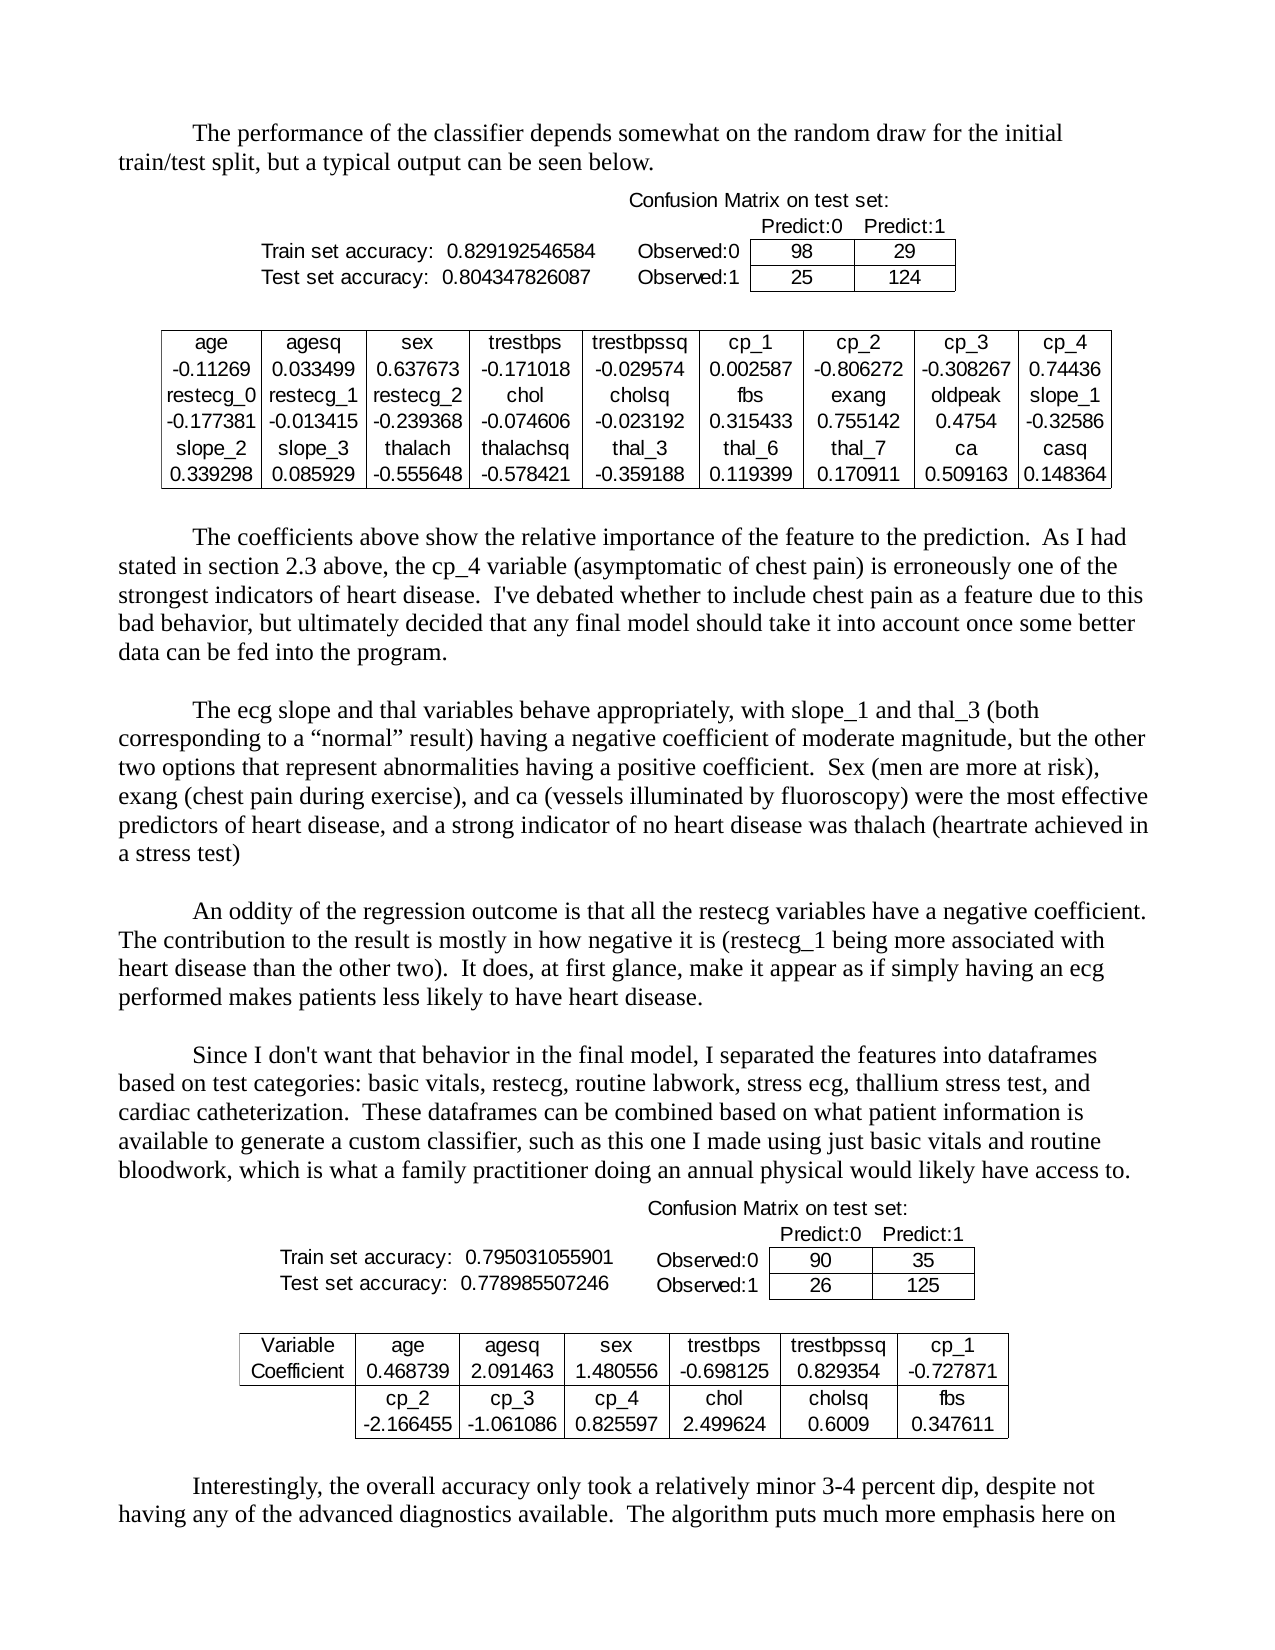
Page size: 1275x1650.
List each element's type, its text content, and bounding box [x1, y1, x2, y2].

text The performance of the classifier depends somewhat on the random draw for the initial train/test split, but a typical output can be seen below. [118, 118, 1157, 176]
text An oddity of the regression outcome is that all the restecg variables have a negative coefficient. The contribution to the result is mostly in how negative it is (restecg_1 being more associated with heart disease than the other two). It does, at first glance, make it appear as if simply having an ecg performed makes patients less likely to have heart disease. [118, 896, 1157, 1011]
text The coefficients above show the relative importance of the feature to the prediction. As I had stated in section 2.3 above, the cp_4 variable (asymptomatic of chest pain) is erroneously one of the strongest indicators of heart disease. I've debated whether to include chest pain as a feature due to this bad behavior, but ultimately decided that any final model should take it into account once some better data can be fed into the program. [118, 522, 1157, 666]
text The ecg slope and thal variables behave appropriately, with slope_1 and thal_3 (both corresponding to a “normal” result) having a negative coefficient of moderate magnitude, but the other two options that represent abnormalities having a positive coefficient. Sex (men are more at risk), exang (chest pain during exercise), and ca (vessels illuminated by fluoroscopy) were the most effective predictors of heart disease, and a strong indicator of no heart disease was thalach (heartrate achieved in a stress test) [118, 695, 1157, 867]
text Since I don't want that behavior in the final model, I separated the features into dataframes based on test categories: basic vitals, restecg, routine labwork, stress ecg, thallium stress test, and cardiac catheterization. These dataframes can be combined based on what patient information is available to generate a custom classifier, such as this one I made using just basic vitals and routine bloodwork, which is what a family practitioner doing an annual physical would likely have access to. [118, 1040, 1157, 1183]
text Interestingly, the overall accuracy only took a relatively minor 3-4 percent dip, despite not having any of the advanced diagnostics available. The algorithm puts much more emphasis here on [118, 1471, 1157, 1528]
